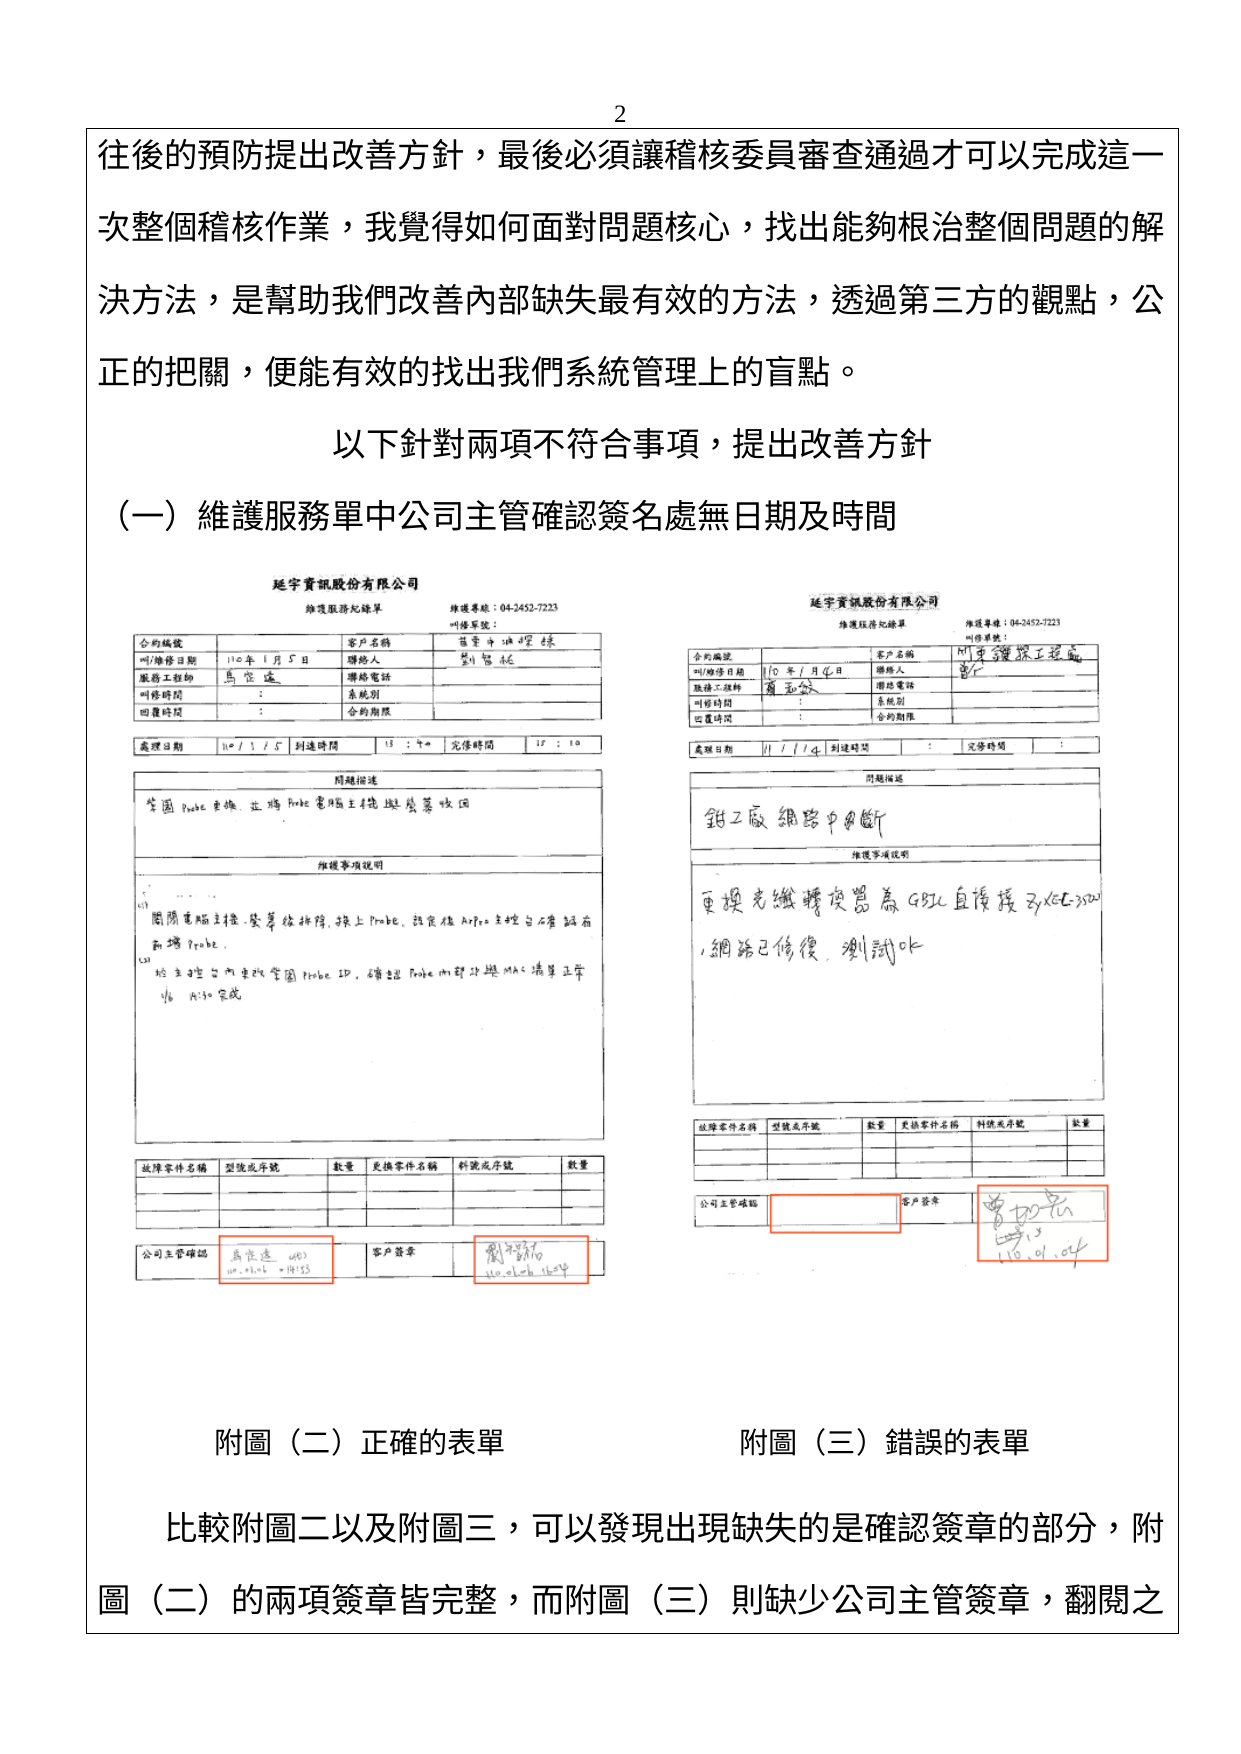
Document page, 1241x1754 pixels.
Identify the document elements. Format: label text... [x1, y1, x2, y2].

text 1 [75, 99, 1165, 128]
picture [673, 587, 1124, 1286]
picture [116, 571, 616, 1290]
table_header 往後的預防提出改善方針，最後必須讓稽核委員審查通過才可以完成這一次整個稽核作業，我覺得如何面對問題核心，找出能夠根治整個問題的解決方法，是幫助我們改善內部缺失最有效的方法，透過第三方的觀點，公正的把關，便能有效的找出我們系統管理上的盲點。 以下針對兩項不符合事項，提出改善方針 （一）維護服務單中公司主管確認簽名處無日期及時間 附圖（二）正確的表單 附圖（三）錯誤的表單 比較附圖二以及附圖三，可以發現出現缺失的是確認簽章的部分，附圖（二）的兩項簽章皆完整，而附圖（三）則缺少公司主管簽章，翻閱之 [87, 129, 1178, 1633]
